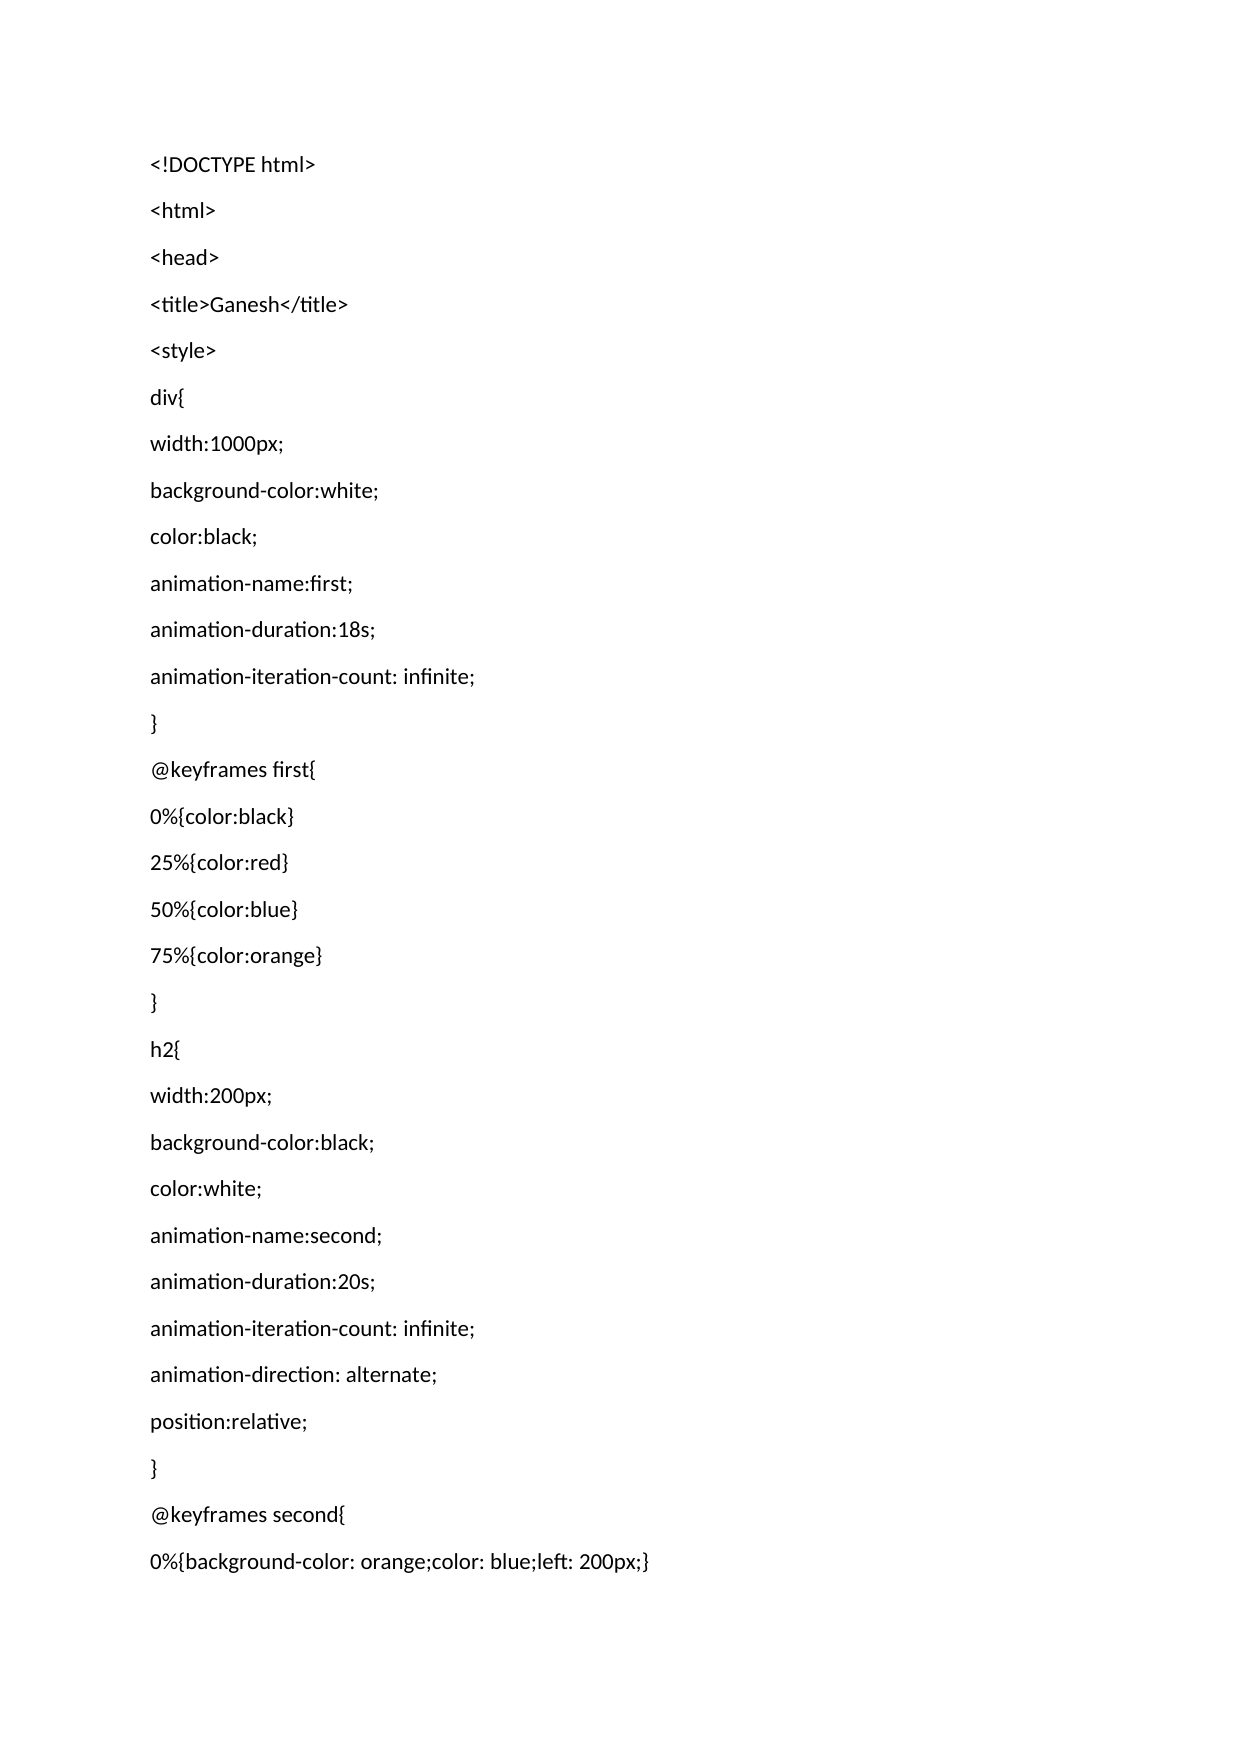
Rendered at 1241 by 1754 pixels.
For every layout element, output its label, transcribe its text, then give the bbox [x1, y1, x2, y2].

text animation-duration:18s; [150, 616, 1090, 644]
text <title>Ganesh</title> [150, 290, 1090, 318]
text animation-iteration-count: infinite; [150, 1314, 1090, 1342]
text } [150, 988, 1090, 1016]
text } [150, 709, 1090, 737]
text @keyframes second{ [150, 1500, 1090, 1528]
text <html> [150, 197, 1090, 224]
text animation-name:first; [150, 569, 1090, 597]
text animation-iteration-count: infinite; [150, 662, 1090, 690]
text h2{ [150, 1035, 1090, 1063]
text width:200px; [150, 1081, 1090, 1109]
text } [150, 1454, 1090, 1482]
text 0%{color:black} [150, 802, 1090, 830]
text width:1000px; [150, 429, 1090, 457]
text @keyframes first{ [150, 755, 1090, 783]
text color:black; [150, 522, 1090, 551]
text background-color:white; [150, 476, 1090, 504]
text <head> [150, 243, 1090, 271]
text <style> [150, 336, 1090, 364]
text background-color:black; [150, 1128, 1090, 1156]
text 25%{color:red} [150, 848, 1090, 876]
text animation-direction: alternate; [150, 1361, 1090, 1389]
text position:relative; [150, 1407, 1090, 1435]
text animation-name:second; [150, 1221, 1090, 1249]
text 0%{background-color: orange;color: blue;left: 200px;} [150, 1547, 1090, 1575]
text animation-duration:20s; [150, 1267, 1090, 1296]
text color:white; [150, 1174, 1090, 1202]
text div{ [150, 383, 1090, 411]
text 75%{color:orange} [150, 942, 1090, 969]
text <!DOCTYPE html> [150, 150, 1090, 178]
text 50%{color:blue} [150, 895, 1090, 923]
